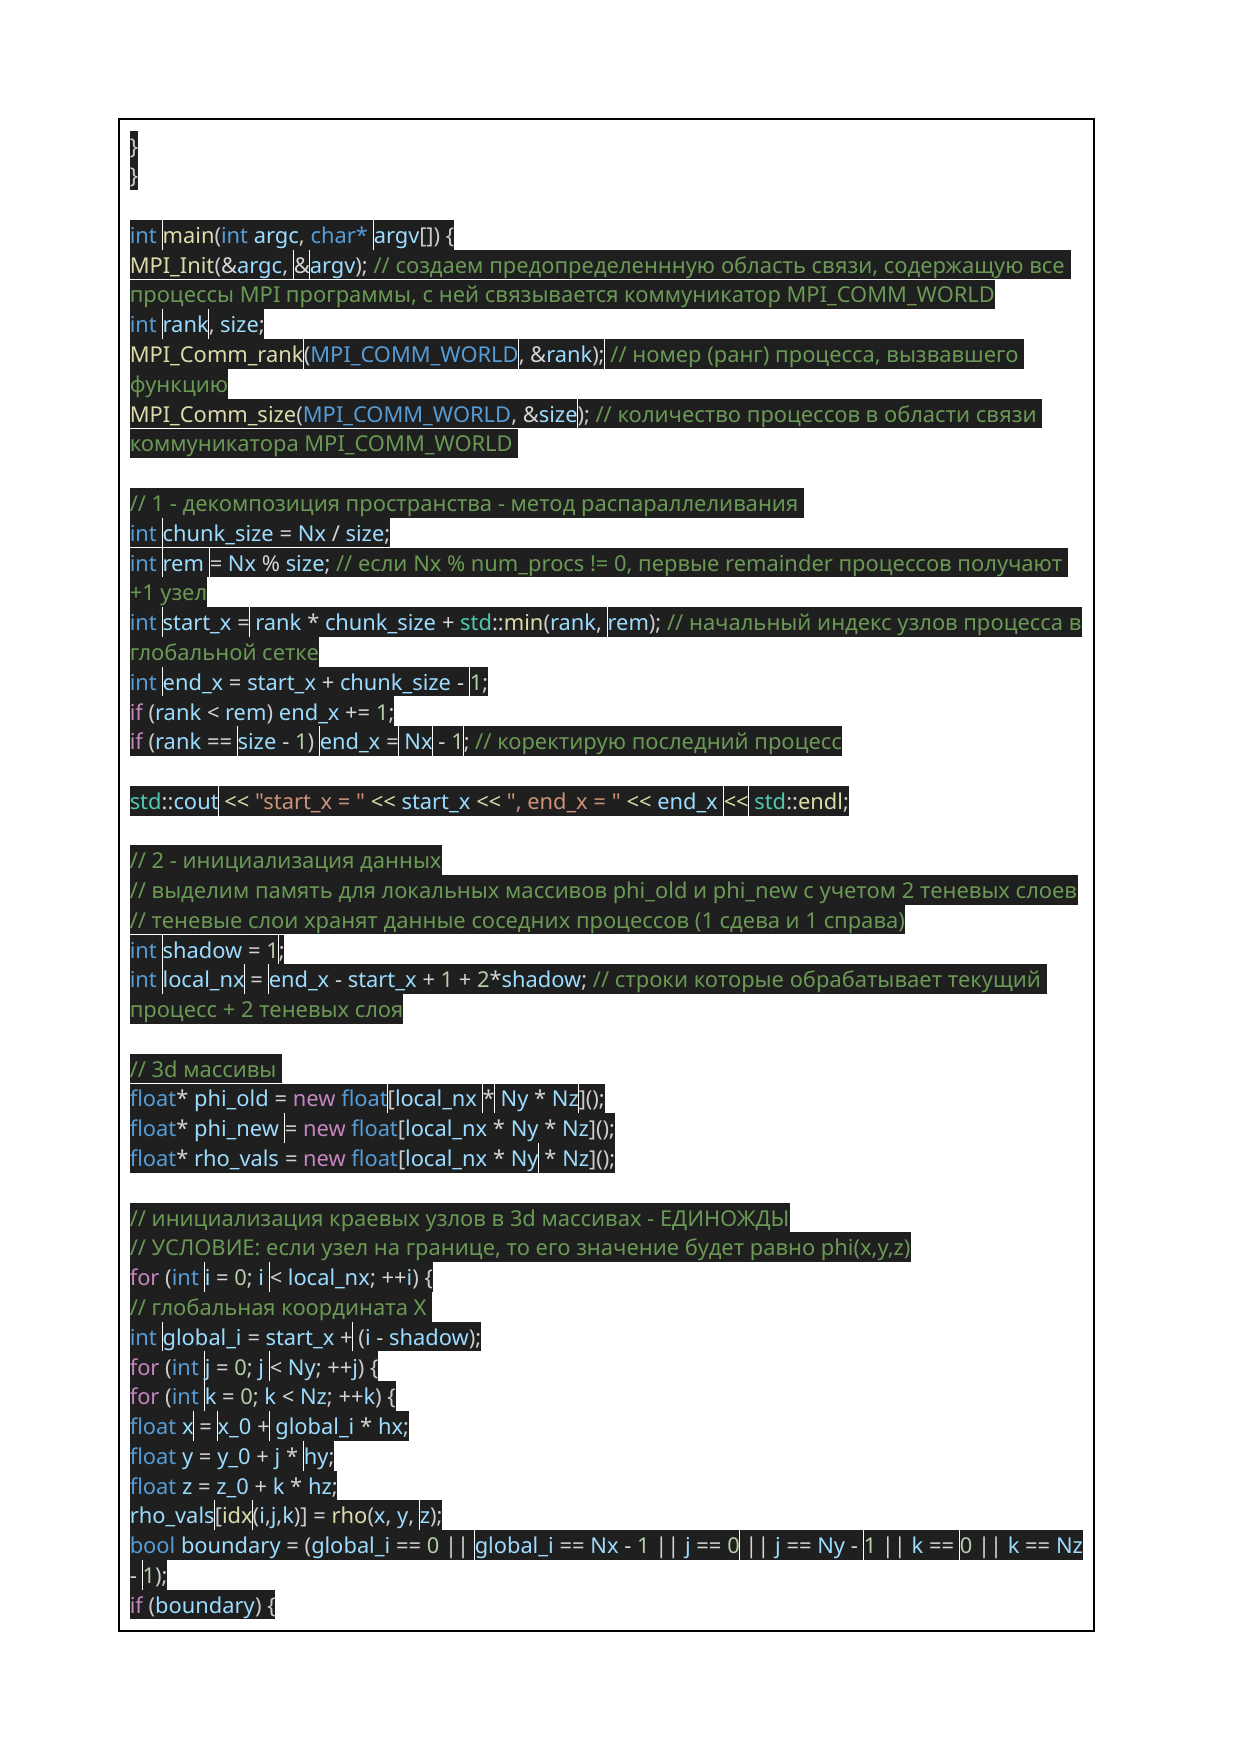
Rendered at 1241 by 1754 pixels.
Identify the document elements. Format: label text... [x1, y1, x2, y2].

table_header } } int main(int argc, char* argv[]) { MPI_Init(&argc, &argv); // создаем предопределеннную область связи, содержащую все процессы MPI программы, с ней связывается коммуникатор MPI_COMM_WORLD int rank, size; MPI_Comm_rank(MPI_COMM_WORLD, &rank); // номер (ранг) процесса, вызвавшего функцию MPI_Comm_size(MPI_COMM_WORLD, &size); // количество процессов в области связи коммуникатора MPI_COMM_WORLD // 1 - декомпозиция пространства - метод распараллеливания int chunk_size = Nx / size; int rem = Nx % size; // если Nx % num_procs != 0, первые remainder процессов получают +1 узел int start_x = rank * chunk_size + std::min(rank, rem); // начальный индекс узлов процесса в глобальной сетке int end_x = start_x + chunk_size - 1; if (rank < rem) end_x += 1; if (rank == size - 1) end_x = Nx - 1; // коректирую последний процесс std::cout << "start_x = " << start_x << ", end_x = " << end_x << std::endl; // 2 - инициализация данных // выделим память для локальных массивов phi_old и phi_new с учетом 2 теневых слоев // теневые слои хранят данные соседних процессов (1 сдева и 1 справа) int shadow = 1; int local_nx = end_x - start_x + 1 + 2*shadow; // строки которые обрабатывает текущий процесс + 2 теневых слоя // 3d массивы float* phi_old = new float[local_nx * Ny * Nz](); float* phi_new = new float[local_nx * Ny * Nz](); float* rho_vals = new float[local_nx * Ny * Nz](); // инициализация краевых узлов в 3d массивах - ЕДИНОЖДЫ // УСЛОВИЕ: если узел на границе, то его значение будет равно phi(x,y,z) for (int i = 0; i < local_nx; ++i) { // глобальная координата X int global_i = start_x + (i - shadow); for (int j = 0; j < Ny; ++j) { for (int k = 0; k < Nz; ++k) { float x = x_0 + global_i * hx; float y = y_0 + j * hy; float z = z_0 + k * hz; rho_vals[idx(i,j,k)] = rho(x, y, z); bool boundary = (global_i == 0 || global_i == Nx - 1 || j == 0 || j == Ny - 1 || k == 0 || k == Nz - 1); if (boundary) { [120, 120, 1093, 1630]
